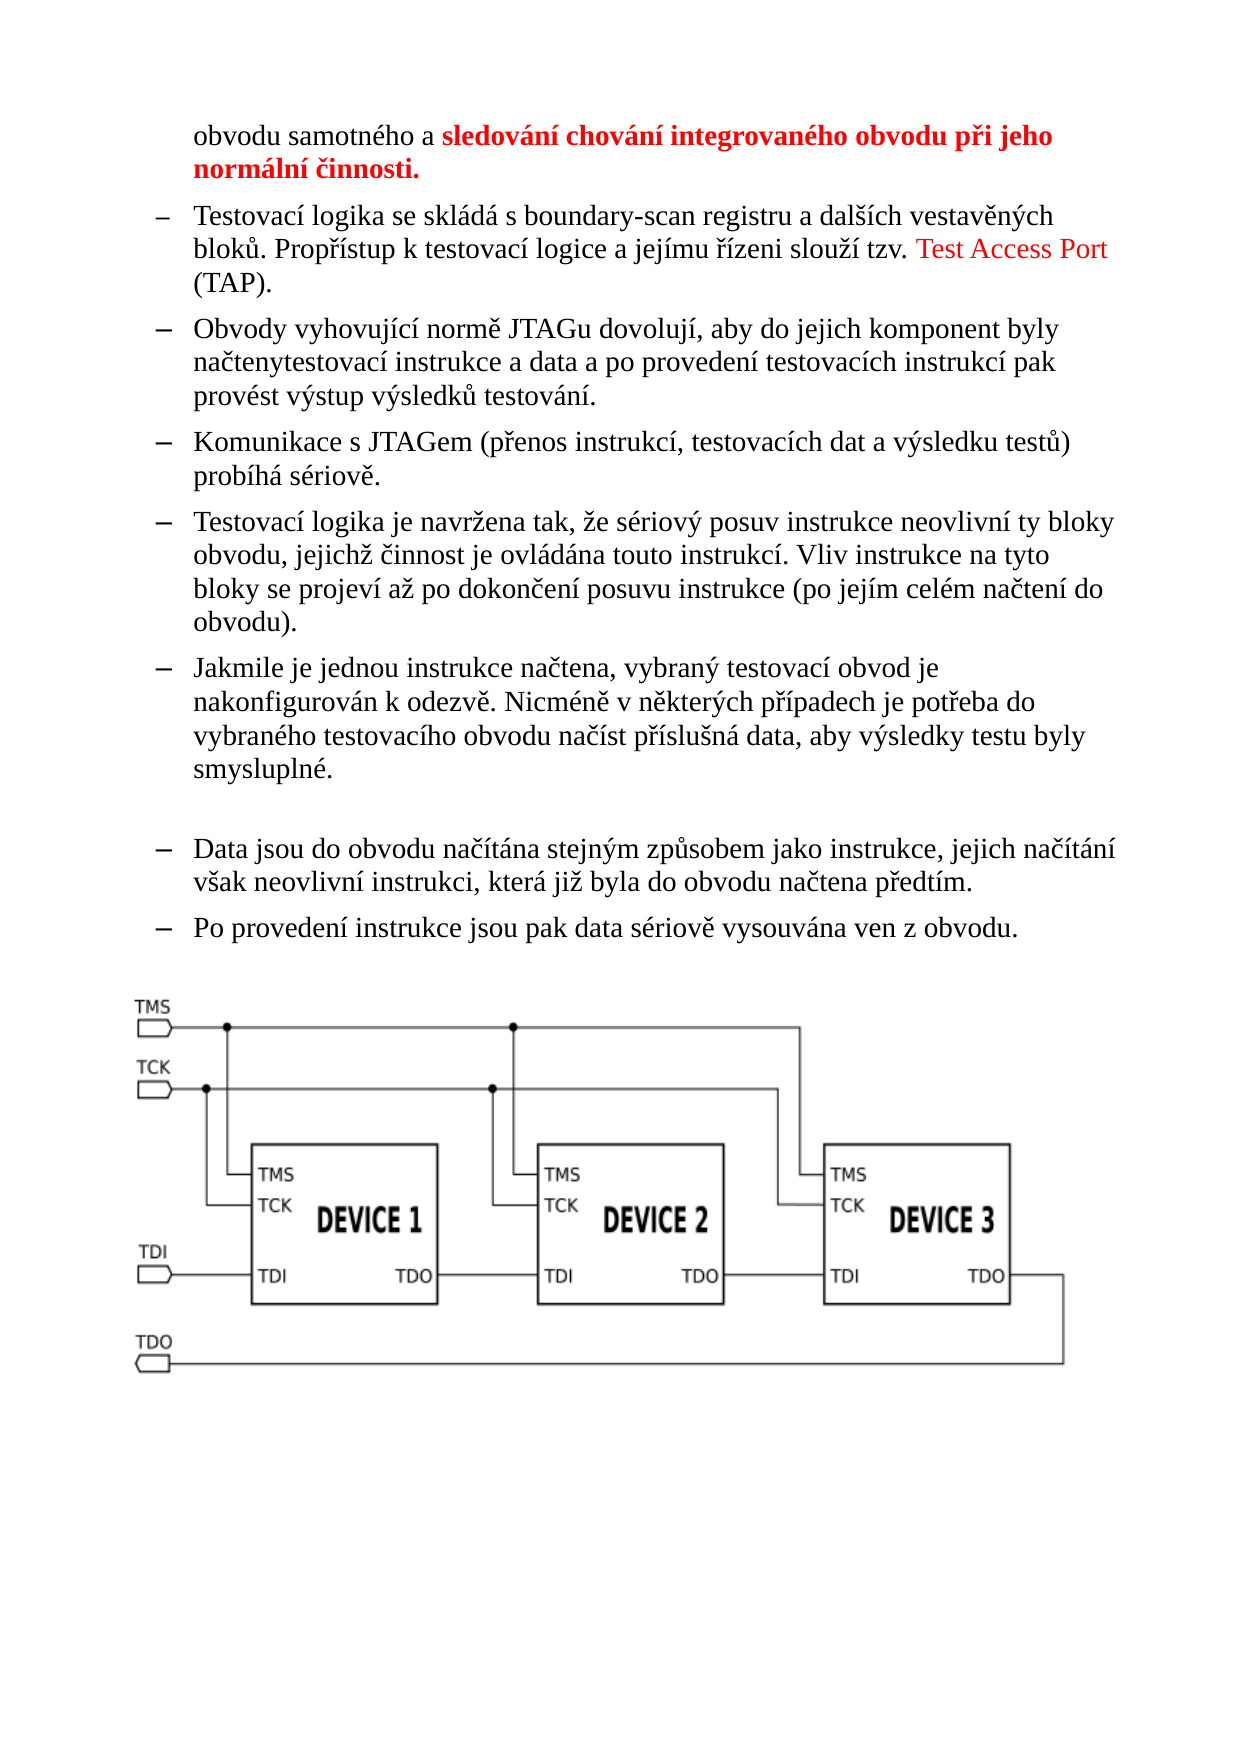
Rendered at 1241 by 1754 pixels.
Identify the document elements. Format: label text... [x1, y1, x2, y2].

list Komunikace s JTAGem (přenos instrukcí, testovacích dat a výsledku testů) probíhá sériově. [156, 424, 1122, 491]
list obvodu samotného a sledování chování integrovaného obvodu při jeho normální činnosti. [156, 118, 1122, 185]
picture [132, 994, 1068, 1377]
list Po provedení instrukce jsou pak data sériově vysouvána ven z obvodu. [156, 911, 1122, 944]
list Jakmile je jednou instrukce načtena, vybraný testovací obvod je nakonfigurován k odezvě. Nicméně v některých případech je potřeba do vybraného testovacího obvodu načíst příslušná data, aby výsledky testu byly smysluplné. [156, 651, 1122, 818]
list Testovací logika se skládá s boundary-scan registru a dalších vestavěných bloků. Propřístup k testovací logice a jejímu řízeni slouží tzv. Test Access Port (TAP). [156, 198, 1122, 298]
list Obvody vyhovující normě JTAGu dovolují, aby do jejich komponent byly načtenytestovací instrukce a data a po provedení testovacích instrukcí pak provést výstup výsledků testování. [156, 311, 1122, 412]
list Testovací logika je navržena tak, že sériový posuv instrukce neovlivní ty bloky obvodu, jejichž činnost je ovládána touto instrukcí. Vliv instrukce na tyto bloky se projeví až po dokončení posuvu instrukce (po jejím celém načtení do obvodu). [156, 504, 1122, 638]
list Data jsou do obvodu načítána stejným způsobem jako instrukce, jejich načítání však neovlivní instrukci, která již byla do obvodu načtena předtím. [156, 831, 1122, 898]
